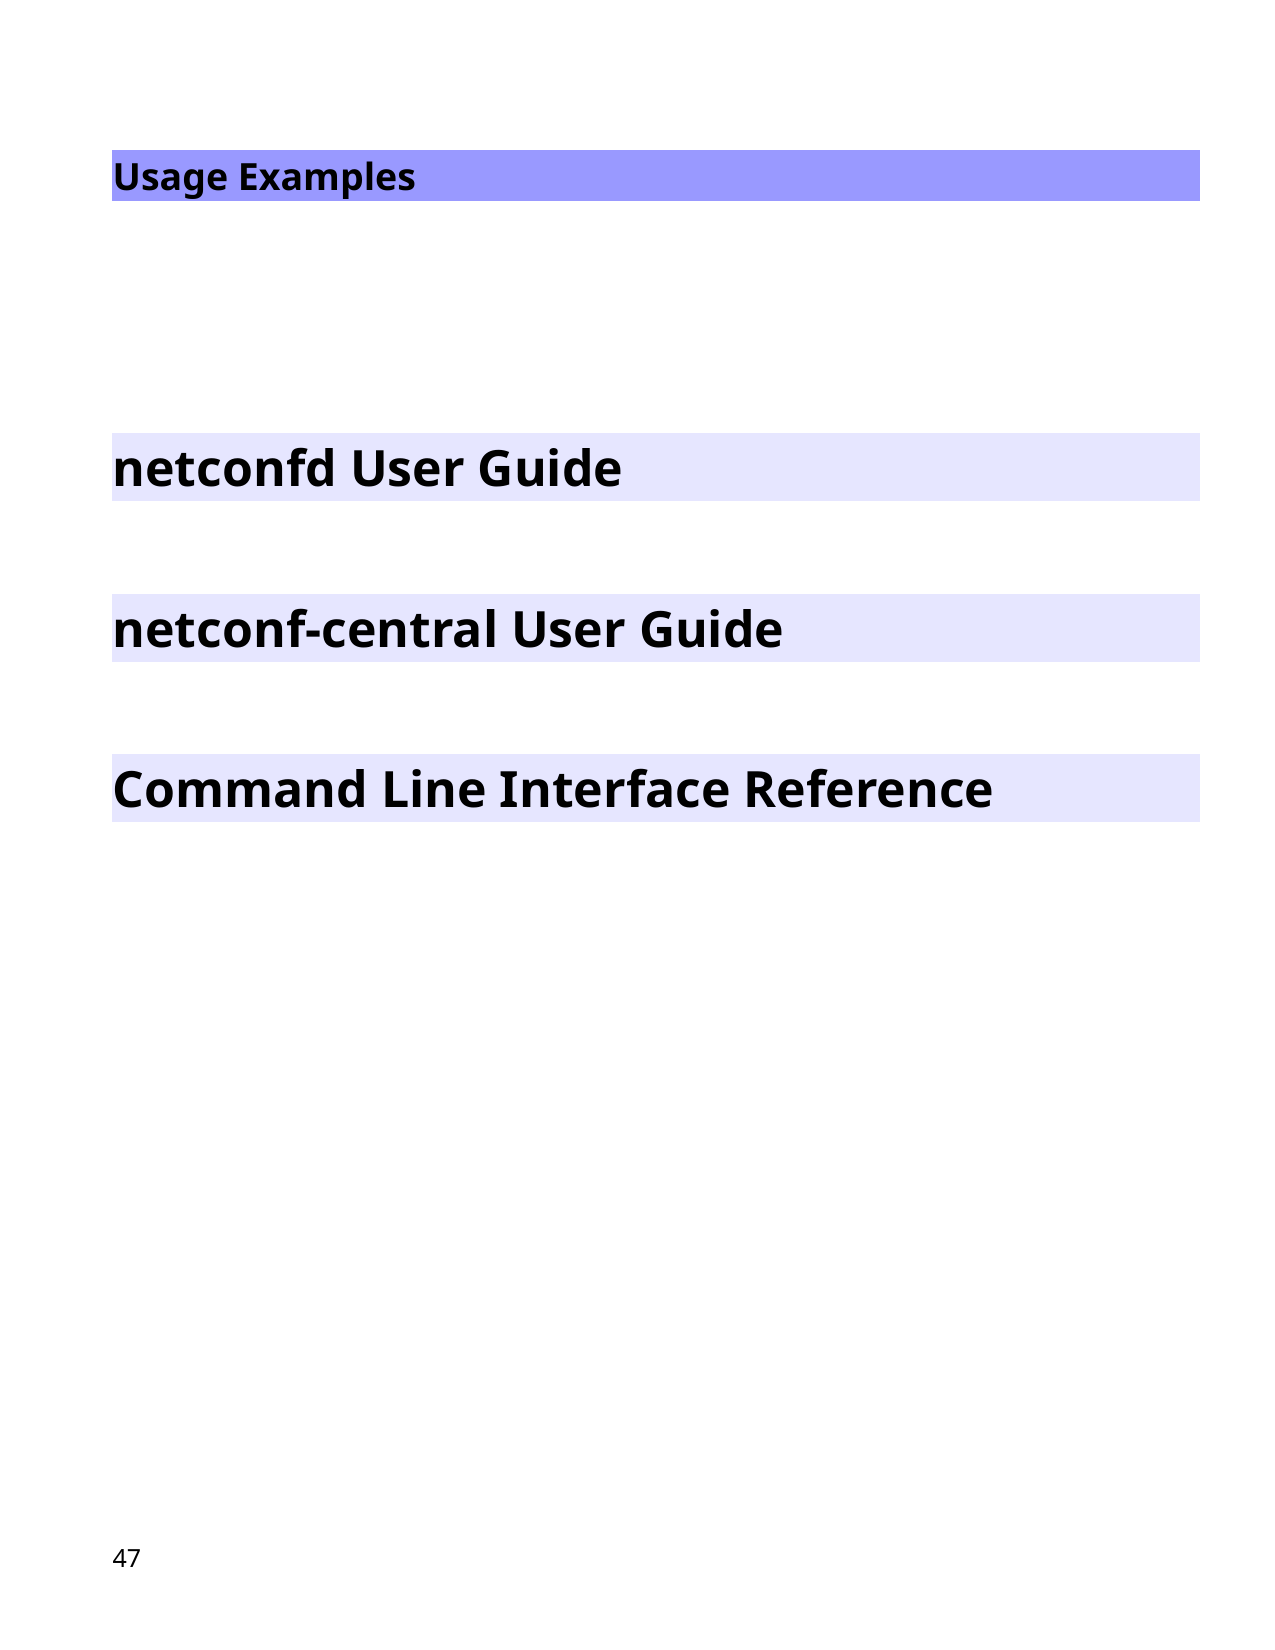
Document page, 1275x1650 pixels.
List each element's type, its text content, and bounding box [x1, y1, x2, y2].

subtitle Command Line Interface Reference [112, 754, 1200, 822]
subtitle Usage Examples [112, 150, 1200, 201]
subtitle netconfd User Guide [112, 433, 1200, 501]
subtitle netconf-central User Guide [112, 594, 1200, 662]
